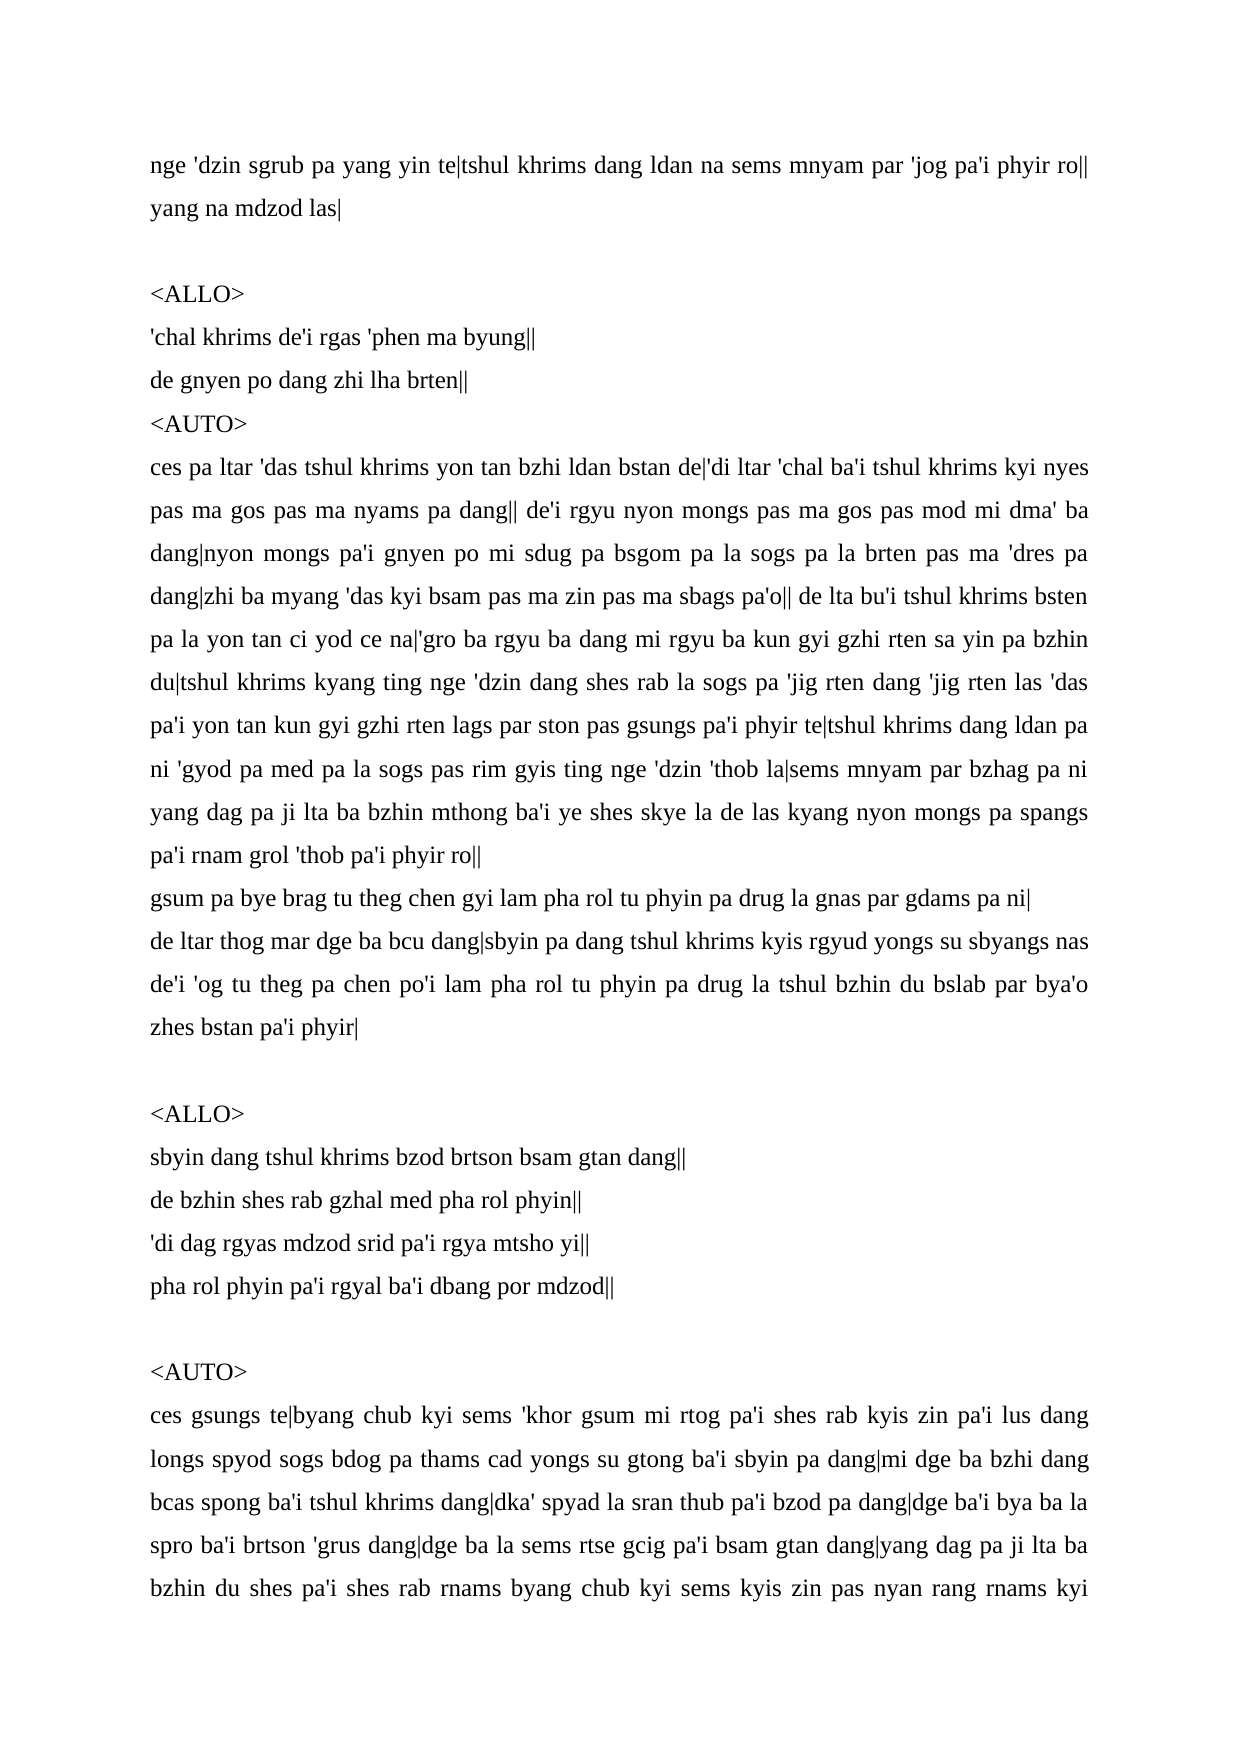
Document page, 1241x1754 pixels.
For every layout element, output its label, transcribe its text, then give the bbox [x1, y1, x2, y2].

text ces gsungs te|byang chub kyi sems 'khor gsum mi rtog pa'i shes rab kyis zin pa'i lus dang longs spyod sogs bdog pa thams cad yongs su gtong ba'i sbyin pa dang|mi dge ba bzhi dang bcas spong ba'i tshul khrims dang|dka' spyad la sran thub pa'i bzod pa dang|dge ba'i bya ba la spro ba'i brtson 'grus dang|dge ba la sems rtse gcig pa'i bsam gtan dang|yang dag pa ji lta ba bzhin du shes pa'i shes rab rnams byang chub kyi sems kyis zin pas nyan rang rnams kyi [150, 1401, 1090, 1602]
text <AUTO> [150, 1357, 1090, 1386]
text de ltar thog mar dge ba bcu dang|sbyin pa dang tshul khrims kyis rgyud yongs su sbyangs nas de'i 'og tu theg pa chen po'i lam pha rol tu phyin pa drug la tshul bzhin du bslab par bya'o zhes bstan pa'i phyir| [150, 926, 1090, 1041]
text de gnyen po dang zhi lha brten|| [150, 366, 1090, 394]
text <ALLO> [150, 1099, 1090, 1127]
text gsum pa bye brag tu theg chen gyi lam pha rol tu phyin pa drug la gnas par gdams pa ni| [150, 883, 1090, 912]
text nge 'dzin sgrub pa yang yin te|tshul khrims dang ldan na sems mnyam par 'jog pa'i phyir ro|| yang na mdzod las| [150, 150, 1090, 222]
text sbyin dang tshul khrims bzod brtson bsam gtan dang|| [150, 1142, 1090, 1171]
text <ALLO> [150, 279, 1090, 308]
text de bzhin shes rab gzhal med pha rol phyin|| [150, 1185, 1090, 1214]
text ces pa ltar 'das tshul khrims yon tan bzhi ldan bstan de|'di ltar 'chal ba'i tshul khrims kyi nyes pas ma gos pas ma nyams pa dang|| de'i rgyu nyon mongs pas ma gos pas mod mi dma' ba dang|nyon mongs pa'i gnyen po mi sdug pa bsgom pa la sogs pa la brten pas ma 'dres pa dang|zhi ba myang 'das kyi bsam pas ma zin pas ma sbags pa'o|| de lta bu'i tshul khrims bsten pa la yon tan ci yod ce na|'gro ba rgyu ba dang mi rgyu ba kun gyi gzhi rten sa yin pa bzhin du|tshul khrims kyang ting nge 'dzin dang shes rab la sogs pa 'jig rten dang 'jig rten las 'das pa'i yon tan kun gyi gzhi rten lags par ston pas gsungs pa'i phyir te|tshul khrims dang ldan pa ni 'gyod pa med pa la sogs pas rim gyis ting nge 'dzin 'thob la|sems mnyam par bzhag pa ni yang dag pa ji lta ba bzhin mthong ba'i ye shes skye la de las kyang nyon mongs pa spangs pa'i rnam grol 'thob pa'i phyir ro|| [150, 452, 1090, 869]
text pha rol phyin pa'i rgyal ba'i dbang por mdzod|| [150, 1271, 1090, 1300]
text 'di dag rgyas mdzod srid pa'i rgya mtsho yi|| [150, 1228, 1090, 1257]
text <AUTO> [150, 409, 1090, 437]
text 'chal khrims de'i rgas 'phen ma byung|| [150, 322, 1090, 351]
